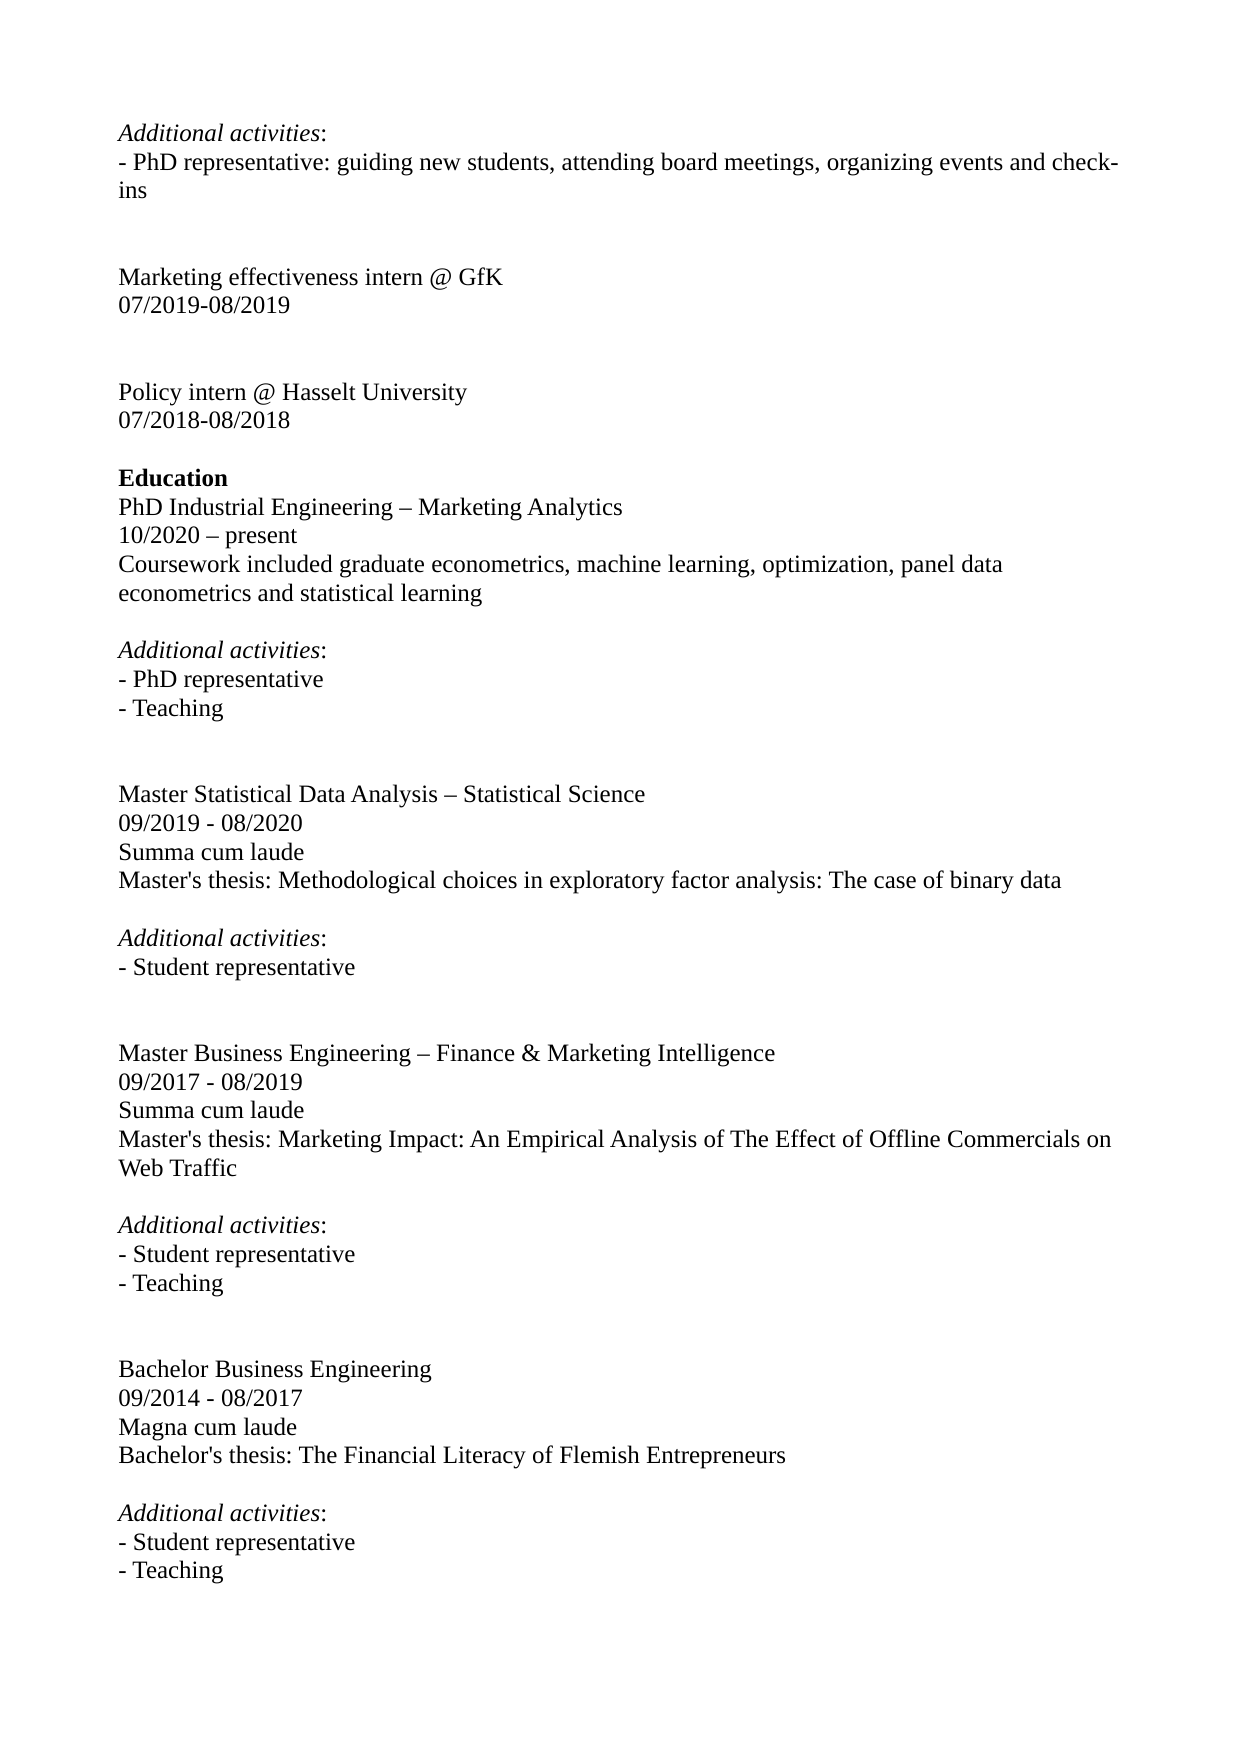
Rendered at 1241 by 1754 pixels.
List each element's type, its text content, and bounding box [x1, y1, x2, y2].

text 09/2014 - 08/2017 [118, 1383, 1122, 1412]
text Summa cum laude [118, 837, 1122, 866]
text Additional activities: [118, 118, 1122, 147]
text Additional activities: [118, 1498, 1122, 1527]
text Magna cum laude [118, 1412, 1122, 1441]
text 07/2019-08/2019 [118, 291, 1122, 319]
text - PhD representative: guiding new students, attending board meetings, organizing events and check-ins [118, 147, 1122, 204]
text Additional activities: [118, 1211, 1122, 1239]
text Master Statistical Data Analysis – Statistical Science [118, 779, 1122, 808]
text - PhD representative [118, 664, 1122, 693]
text Summa cum laude [118, 1096, 1122, 1124]
text Policy intern @ Hasselt University [118, 377, 1122, 406]
text Coursework included graduate econometrics, machine learning, optimization, panel data econometrics and statistical learning [118, 549, 1122, 607]
text Additional activities: [118, 923, 1122, 952]
text Master Business Engineering – Finance & Marketing Intelligence [118, 1038, 1122, 1067]
text Additional activities: [118, 636, 1122, 664]
text - Teaching [118, 693, 1122, 722]
text Master's thesis: Marketing Impact: An Empirical Analysis of The Effect of Offline Commercials on Web Traffic [118, 1124, 1122, 1182]
text 09/2019 - 08/2020 [118, 808, 1122, 837]
text Master's thesis: Methodological choices in exploratory factor analysis: The case of binary data [118, 866, 1122, 894]
text - Teaching [118, 1556, 1122, 1584]
text Bachelor's thesis: The Financial Literacy of Flemish Entrepreneurs [118, 1441, 1122, 1469]
text PhD Industrial Engineering – Marketing Analytics [118, 492, 1122, 521]
text - Student representative [118, 1527, 1122, 1556]
text Bachelor Business Engineering [118, 1354, 1122, 1383]
text - Student representative [118, 952, 1122, 981]
text 09/2017 - 08/2019 [118, 1067, 1122, 1096]
text Marketing effectiveness intern @ GfK [118, 262, 1122, 291]
text - Teaching [118, 1268, 1122, 1297]
text 07/2018-08/2018 [118, 406, 1122, 434]
text Education [118, 463, 1122, 492]
text - Student representative [118, 1239, 1122, 1268]
text 10/2020 – present [118, 521, 1122, 549]
